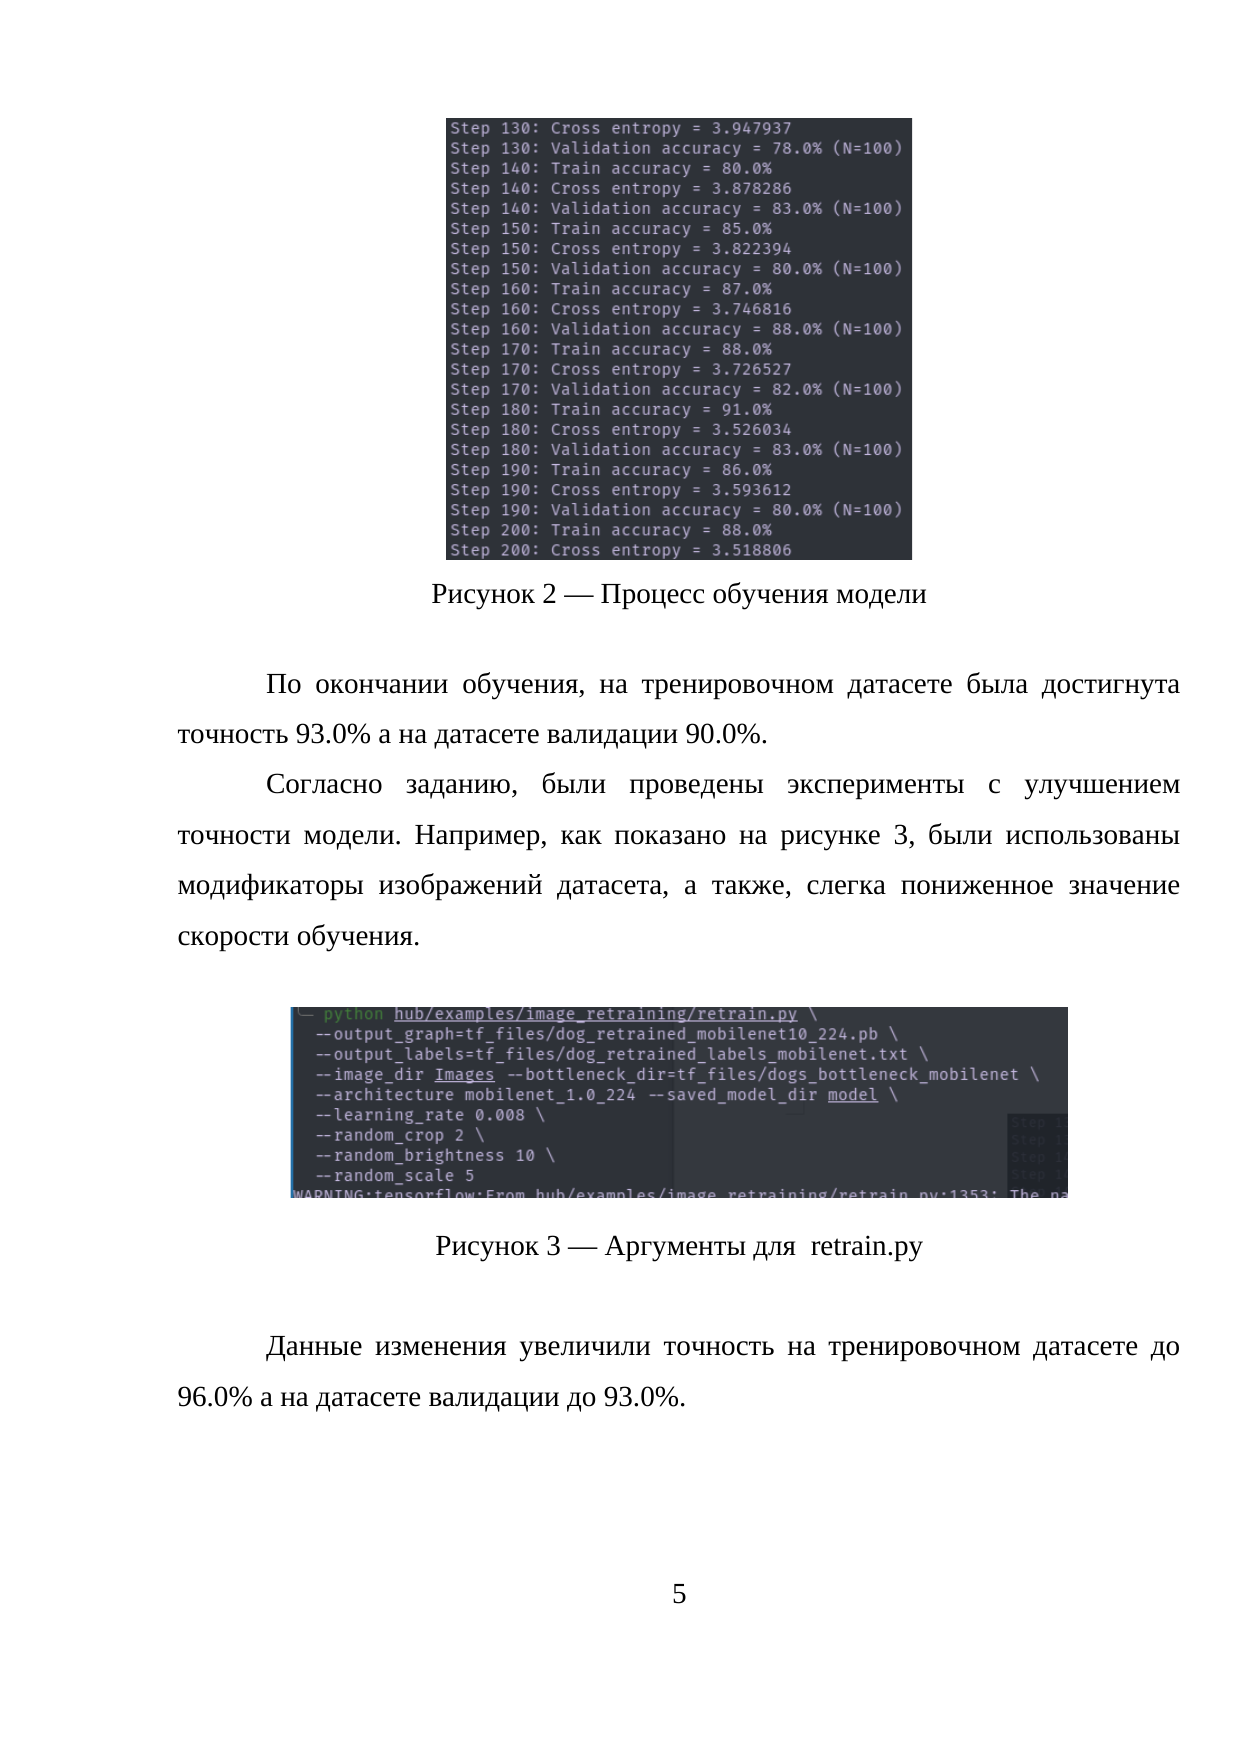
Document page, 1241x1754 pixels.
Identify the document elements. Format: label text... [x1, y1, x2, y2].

picture [446, 118, 913, 560]
text Рисунок 3 — Аргументы для retrain.py [177, 1007, 1181, 1261]
text Данные изменения увеличили точность на тренировочном датасете до 96.0% а на датасете валидации до 93.0%. [177, 1328, 1181, 1412]
text Рисунок 2 — Процесс обучения модели [177, 118, 1181, 610]
text По окончании обучения, на тренировочном датасете была достигнута точность 93.0% а на датасете валидации 90.0%. [177, 666, 1181, 750]
text Согласно заданию, были проведены эксперименты с улучшением точности модели. Например, как показано на рисунке 3, были использованы модификаторы изображений датасета, а также, слегка пониженное значение скорости обучения. [177, 767, 1181, 951]
picture [290, 1007, 1068, 1198]
